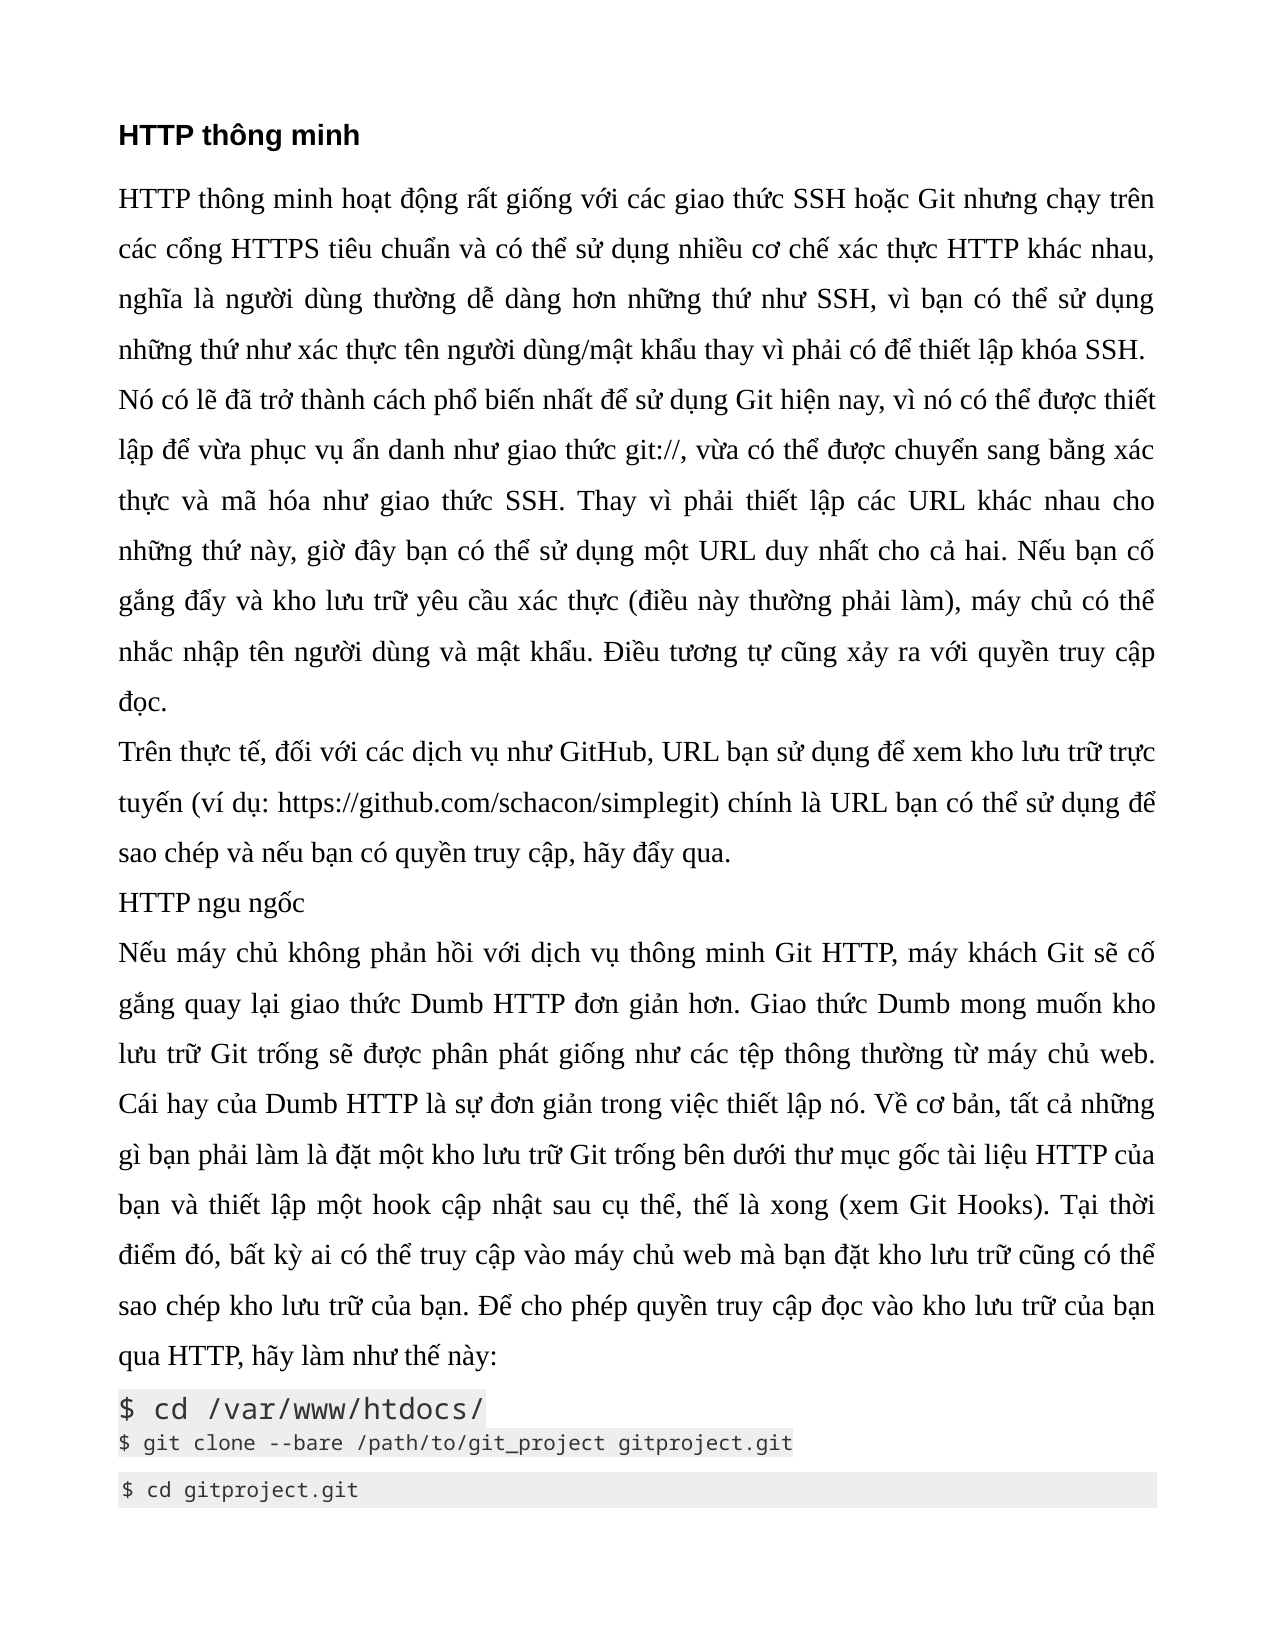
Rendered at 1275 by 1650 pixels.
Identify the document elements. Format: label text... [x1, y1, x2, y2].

text HTTP thông minh hoạt động rất giống với các giao thức SSH hoặc Git nhưng chạy trên các cổng HTTPS tiêu chuẩn và có thể sử dụng nhiều cơ chế xác thực HTTP khác nhau, nghĩa là người dùng thường dễ dàng hơn những thứ như SSH, vì bạn có thể sử dụng những thứ như xác thực tên người dùng/mật khẩu thay vì phải có để thiết lập khóa SSH. [118, 181, 1157, 365]
text $ cd gitproject.git [119, 1473, 1157, 1507]
text $ cd /var/www/htdocs/ [118, 1388, 1157, 1428]
text Nếu máy chủ không phản hồi với dịch vụ thông minh Git HTTP, máy khách Git sẽ cố gắng quay lại giao thức Dumb HTTP đơn giản hơn. Giao thức Dumb mong muốn kho lưu trữ Git trống sẽ được phân phát giống như các tệp thông thường từ máy chủ web. Cái hay của Dumb HTTP là sự đơn giản trong việc thiết lập nó. Về cơ bản, tất cả những gì bạn phải làm là đặt một kho lưu trữ Git trống bên dưới thư mục gốc tài liệu HTTP của bạn và thiết lập một hook cập nhật sau cụ thể, thế là xong (xem Git Hooks). Tại thời điểm đó, bất kỳ ai có thể truy cập vào máy chủ web mà bạn đặt kho lưu trữ cũng có thể sao chép kho lưu trữ của bạn. Để cho phép quyền truy cập đọc vào kho lưu trữ của bạn qua HTTP, hãy làm như thế này: [118, 936, 1157, 1372]
text Nó có lẽ đã trở thành cách phổ biến nhất để sử dụng Git hiện nay, vì nó có thể được thiết lập để vừa phục vụ ẩn danh như giao thức git://, vừa có thể được chuyển sang bằng xác thực và mã hóa như giao thức SSH. Thay vì phải thiết lập các URL khác nhau cho những thứ này, giờ đây bạn có thể sử dụng một URL duy nhất cho cả hai. Nếu bạn cố gắng đẩy và kho lưu trữ yêu cầu xác thực (điều này thường phải làm), máy chủ có thể nhắc nhập tên người dùng và mật khẩu. Điều tương tự cũng xảy ra với quyền truy cập đọc. [118, 382, 1157, 718]
subtitle HTTP thông minh [118, 118, 1157, 152]
text Trên thực tế, đối với các dịch vụ như GitHub, URL bạn sử dụng để xem kho lưu trữ trực tuyến (ví dụ: https://github.com/schacon/simplegit) chính là URL bạn có thể sử dụng để sao chép và nếu bạn có quyền truy cập, hãy đẩy qua. [118, 734, 1157, 868]
text HTTP ngu ngốc [118, 885, 1157, 919]
text $ git clone --bare /path/to/git_project gitproject.git [118, 1428, 1157, 1457]
